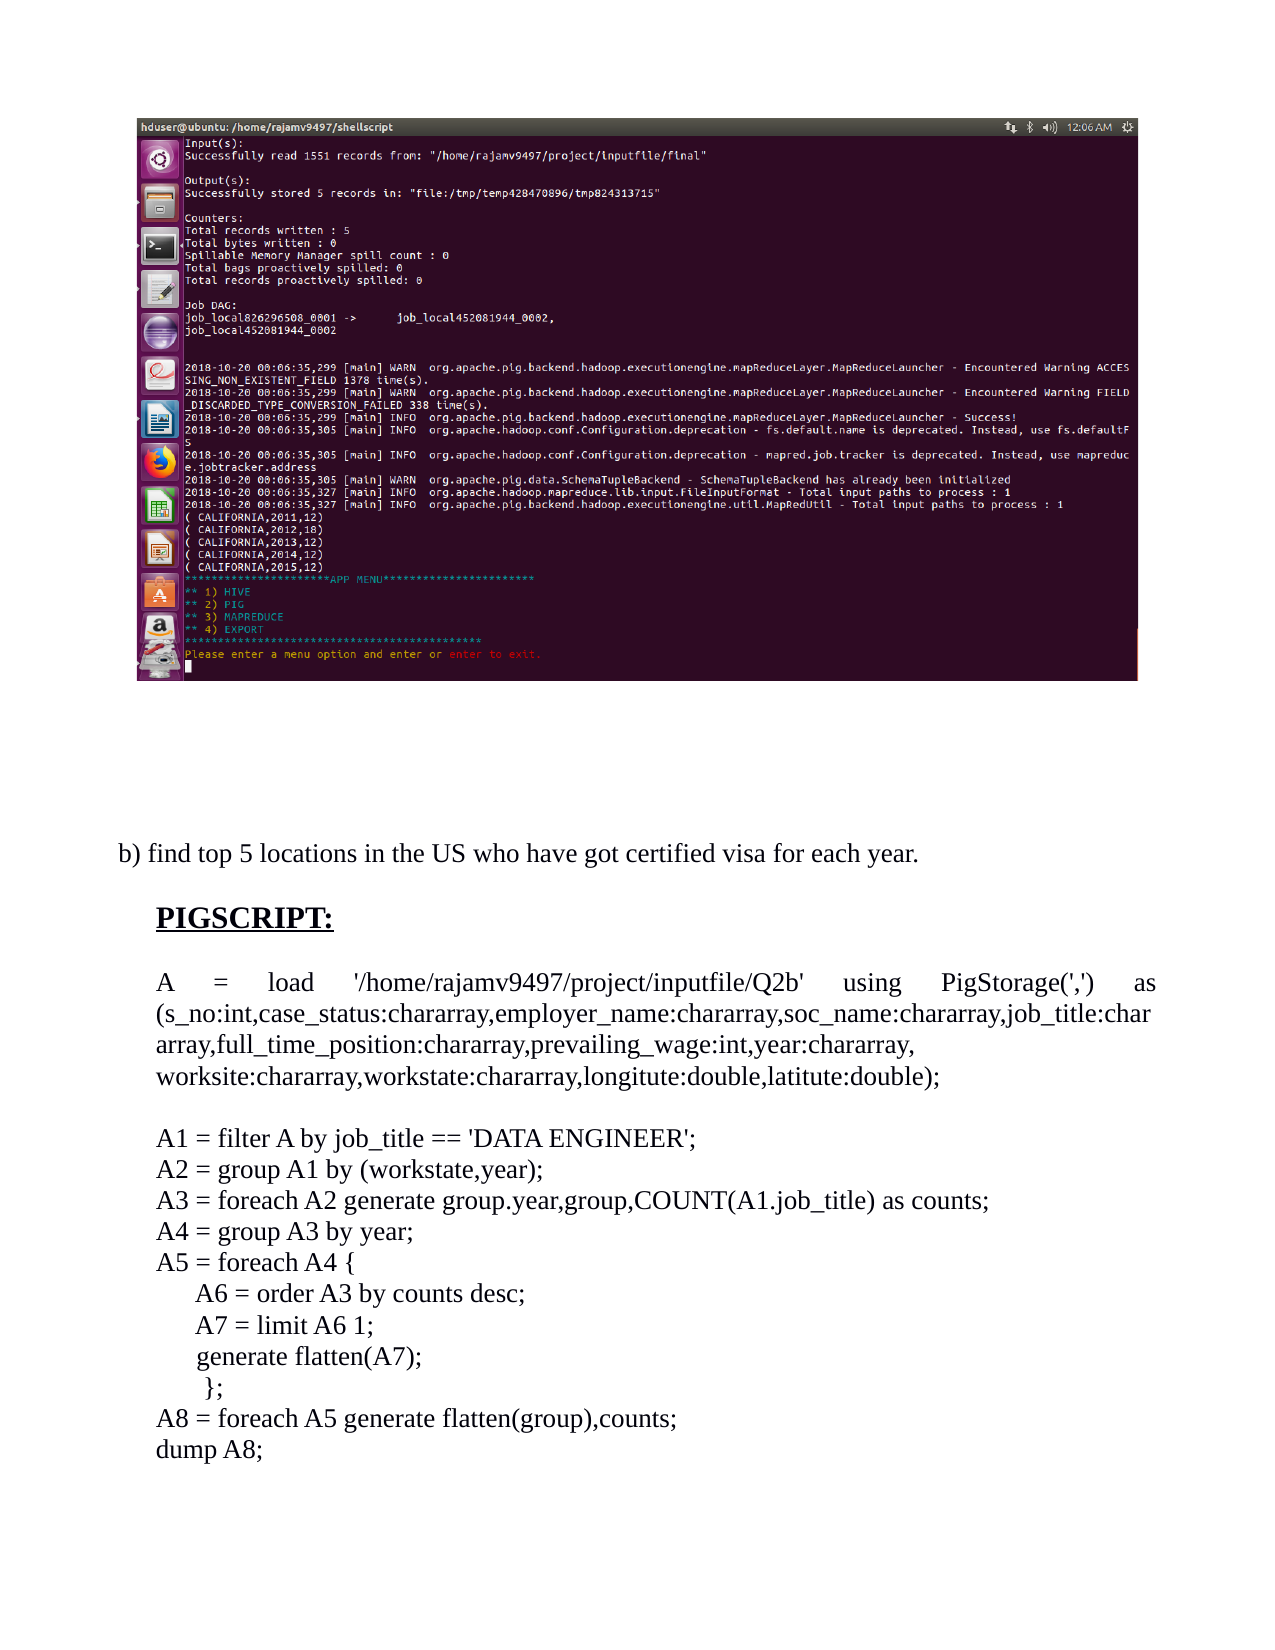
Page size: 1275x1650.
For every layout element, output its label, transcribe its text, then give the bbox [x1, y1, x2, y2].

text A7 = limit A6 1; [156, 1309, 1157, 1340]
text PIGSCRIPT: [156, 899, 1157, 935]
text A5 = foreach A4 { [156, 1246, 1157, 1278]
text b) find top 5 locations in the US who have got certified visa for each year. [118, 837, 1157, 868]
text dump A8; [156, 1433, 1157, 1464]
text A3 = foreach A2 generate group.year,group,COUNT(A1.job_title) as counts; [156, 1184, 1157, 1215]
text A6 = order A3 by counts desc; [156, 1278, 1157, 1309]
text A = load '/home/rajamv9497/project/inputfile/Q2b' using PigStorage(',') as (s_no:int,case_status:chararray,employer_name:chararray,soc_name:chararray,job_title:chararray,full_time_position:chararray,prevailing_wage:int,year:chararray, worksite:chararray,workstate:chararray,longitute:double,latitute:double); [156, 966, 1157, 1091]
text A1 = filter A by job_title == 'DATA ENGINEER'; [156, 1122, 1157, 1153]
text A8 = foreach A5 generate flatten(group),counts; [156, 1402, 1157, 1433]
text A4 = group A3 by year; [156, 1215, 1157, 1246]
picture [136, 118, 1139, 681]
text A2 = group A1 by (workstate,year); [156, 1153, 1157, 1184]
text generate flatten(A7); [156, 1340, 1157, 1371]
text }; [156, 1371, 1157, 1402]
